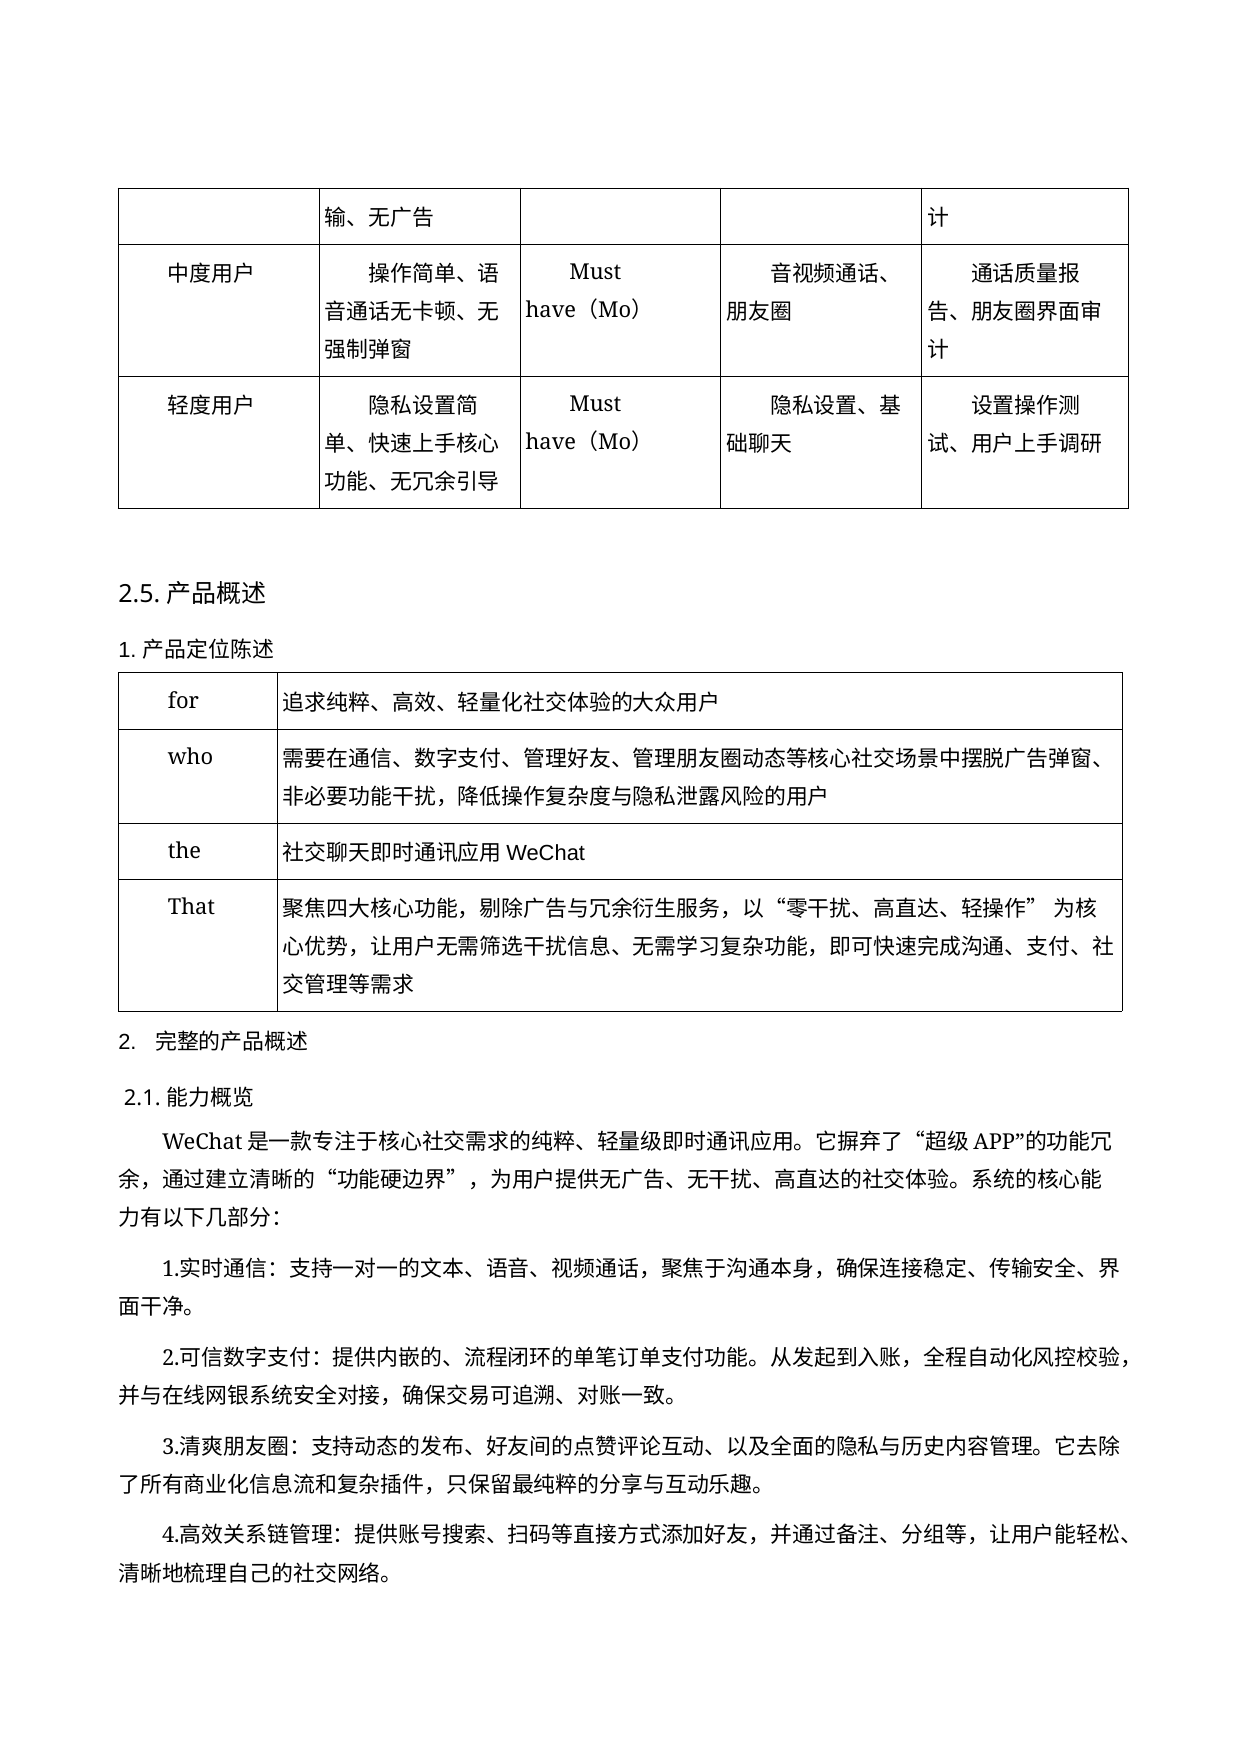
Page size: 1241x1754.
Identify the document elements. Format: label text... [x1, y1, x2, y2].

subtitle 产品定位陈述 [118, 629, 1122, 665]
table_cell [721, 189, 921, 244]
table_cell 操作简单、语音通话无卡顿、无强制弹窗 [320, 245, 520, 376]
table_cell Must have（Mo） [521, 377, 720, 508]
table_cell Must have（Mo） [521, 245, 720, 376]
table_cell [521, 189, 720, 244]
subtitle 产品概述 [118, 574, 1122, 610]
table_cell 隐私设置简单、快速上手核心功能、无冗余引导 [320, 377, 520, 508]
table_header 追求纯粹、高效、轻量化社交体验的大众用户 [278, 673, 1122, 728]
text 4.高效关系链管理：提供账号搜索、扫码等直接方式添加好友，并通过备注、分组等，让用户能轻松、清晰地梳理自己的社交网络。 [118, 1517, 1122, 1587]
table_cell who [119, 730, 277, 822]
table_cell 中度用户 [119, 245, 319, 376]
table_cell 计 [922, 189, 1128, 244]
table_cell 音视频通话、朋友圈 [721, 245, 921, 376]
table_cell 隐私设置、基础聊天 [721, 377, 921, 508]
text 3.清爽朋友圈：支持动态的发布、好友间的点赞评论互动、以及全面的隐私与历史内容管理。它去除了所有商业化信息流和复杂插件，只保留最纯粹的分享与互动乐趣。 [118, 1429, 1122, 1498]
table_cell 通话质量报告、朋友圈界面审计 [922, 245, 1128, 376]
table_cell the [119, 824, 277, 879]
text WeChat是一款专注于核心社交需求的纯粹、轻量级即时通讯应用。它摒弃了“超级APP”的功能冗余，通过建立清晰的“功能硬边界”，为用户提供无广告、无干扰、高直达的社交体验。系统的核心能力有以下几部分： [118, 1124, 1122, 1232]
table_cell 轻度用户 [119, 377, 319, 508]
subtitle 能力概览 [118, 1079, 1122, 1111]
subtitle 完整的产品概述 [118, 1022, 1122, 1057]
table_cell 输、无广告 [320, 189, 520, 244]
text 2.可信数字支付：提供内嵌的、流程闭环的单笔订单支付功能。从发起到入账，全程自动化风控校验，并与在线网银系统安全对接，确保交易可追溯、对账一致。 [118, 1340, 1122, 1409]
table_header for [119, 673, 277, 728]
table_cell [119, 189, 319, 244]
table_cell That [119, 880, 277, 1011]
table_cell 设置操作测试、用户上手调研 [922, 377, 1128, 508]
table_cell 社交聊天即时通讯应用 WeChat [278, 824, 1122, 879]
table_cell 需要在通信、数字支付、管理好友、管理朋友圈动态等核心社交场景中摆脱广告弹窗、非必要功能干扰，降低操作复杂度与隐私泄露风险的用户 [278, 730, 1122, 822]
table_cell 聚焦四大核心功能，剔除广告与冗余衍生服务，以“零干扰、高直达、轻操作” 为核心优势，让用户无需筛选干扰信息、无需学习复杂功能，即可快速完成沟通、支付、社交管理等需求 [278, 880, 1122, 1011]
text 1.实时通信：支持一对一的文本、语音、视频通话，聚焦于沟通本身，确保连接稳定、传输安全、界面干净。 [118, 1251, 1122, 1321]
